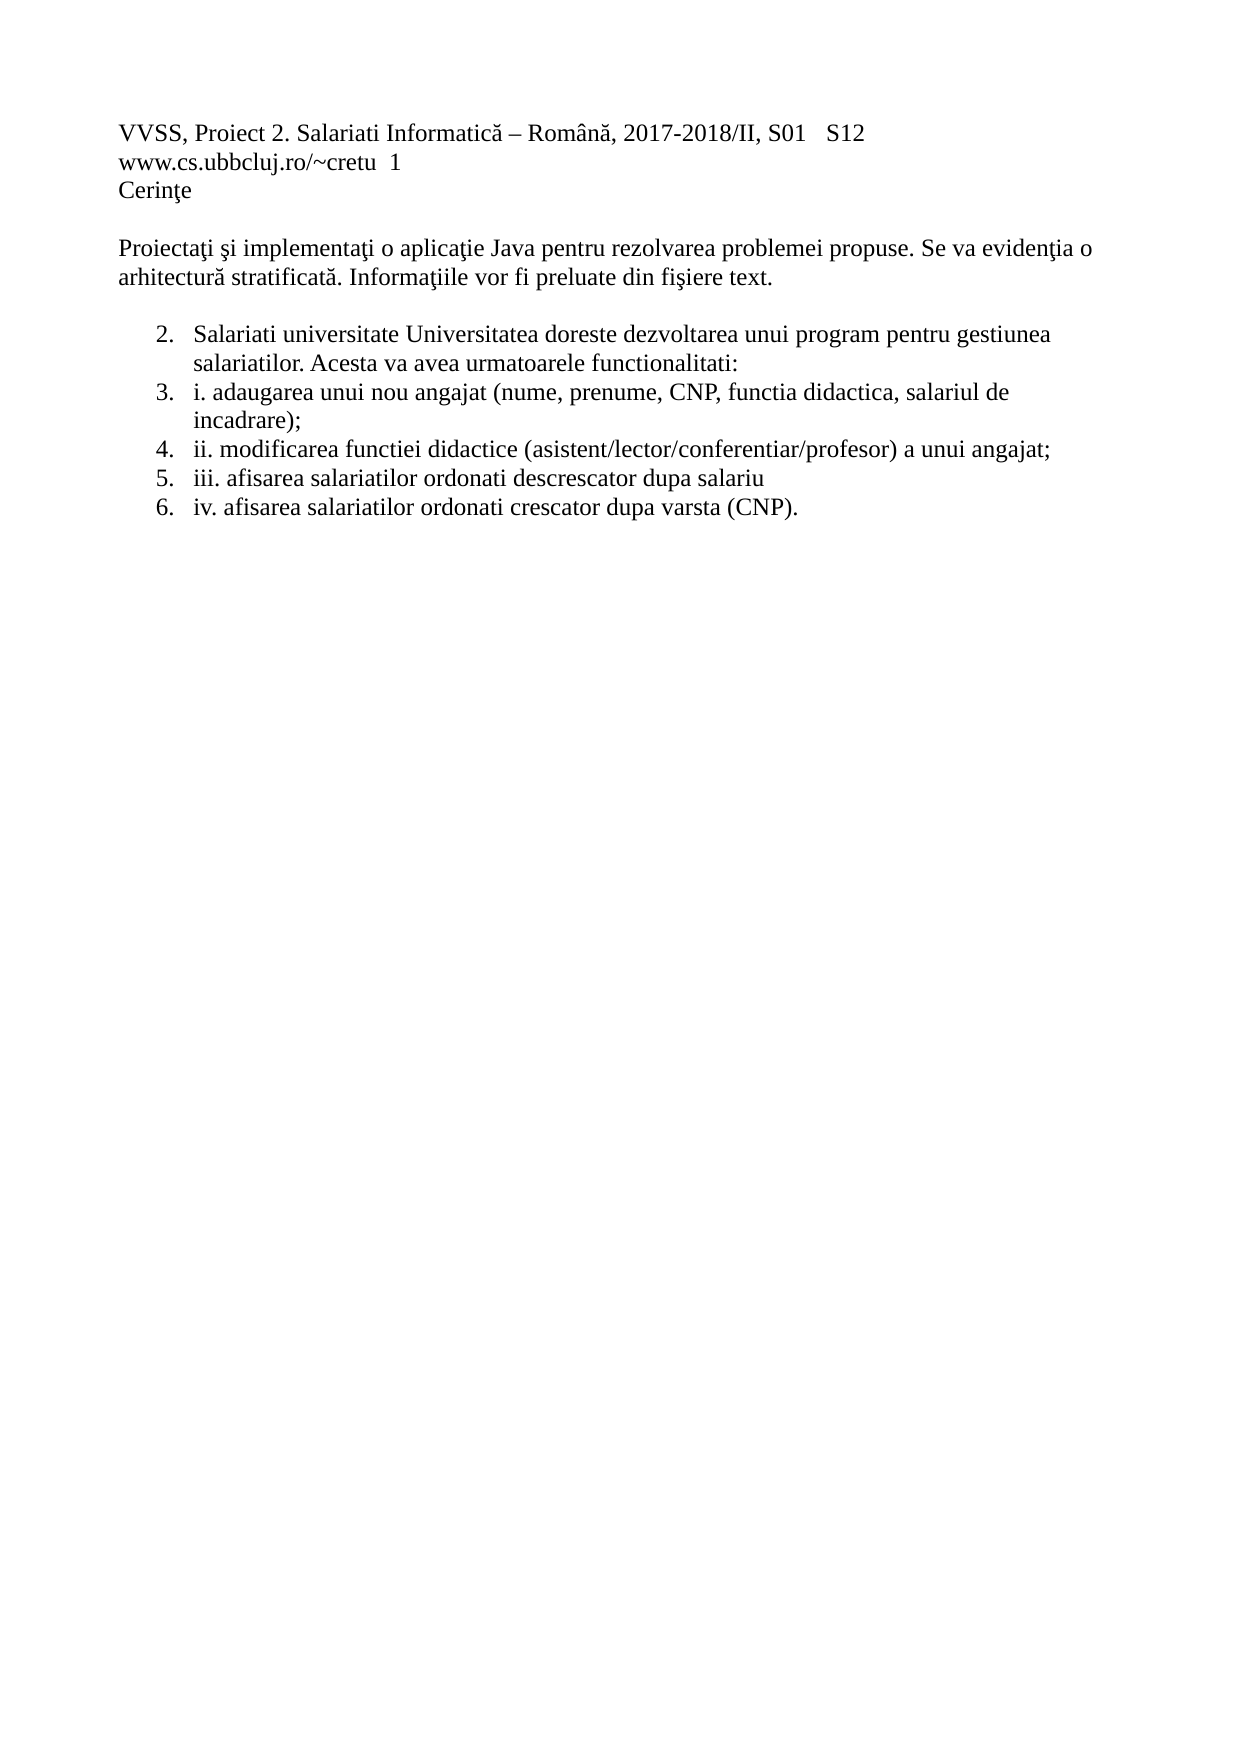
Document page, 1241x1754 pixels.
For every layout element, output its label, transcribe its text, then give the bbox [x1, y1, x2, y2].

list i. adaugarea unui nou angajat (nume, prenume, CNP, functia didactica, salariul de incadrare); [156, 377, 1122, 434]
list iv. afisarea salariatilor ordonati crescator dupa varsta (CNP). [156, 492, 1122, 521]
list Salariati universitate Universitatea doreste dezvoltarea unui program pentru gestiunea salariatilor. Acesta va avea urmatoarele functionalitati: [156, 319, 1122, 377]
text VVSS, Proiect 2. Salariati Informatică – Română, 2017-2018/II, S01S12 [118, 118, 1122, 147]
list ii. modificarea functiei didactice (asistent/lector/conferentiar/profesor) a unui angajat; [156, 434, 1122, 463]
text www.cs.ubbcluj.ro/~cretu 1 [118, 147, 1122, 176]
text Cerinţe [118, 176, 1122, 204]
list iii. afisarea salariatilor ordonati descrescator dupa salariu [156, 463, 1122, 492]
text Proiectaţi şi implementaţi o aplicaţie Java pentru rezolvarea problemei propuse. Se va evidenţia o arhitectură stratificată. Informaţiile vor fi preluate din fişiere text. [118, 233, 1122, 291]
